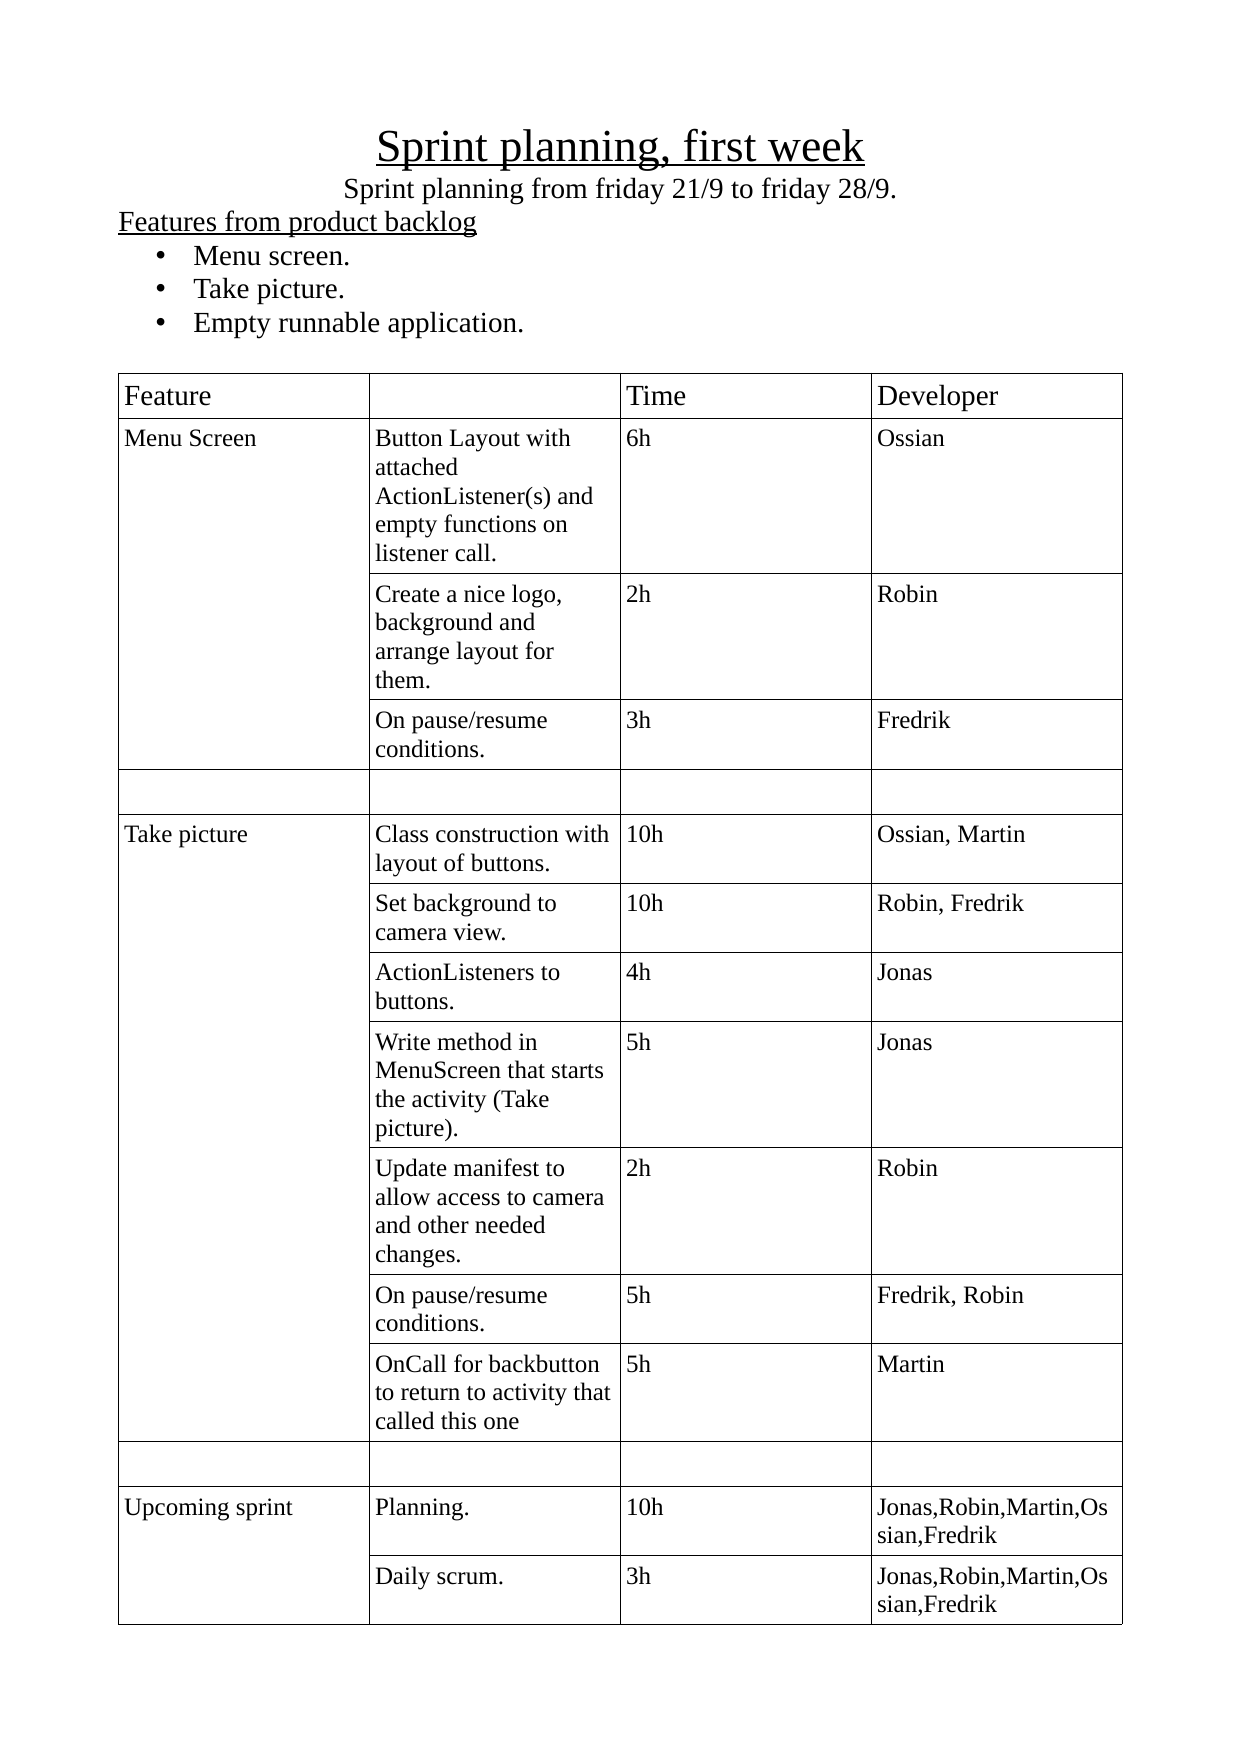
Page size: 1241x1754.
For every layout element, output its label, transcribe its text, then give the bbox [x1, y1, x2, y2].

table_cell [621, 1442, 871, 1486]
table_cell Button Layout with attached ActionListener(s) and empty functions on listener call. [370, 419, 620, 573]
table_cell Robin [872, 1148, 1122, 1274]
table_cell Planning. [370, 1487, 620, 1555]
table_cell 3h [621, 700, 871, 768]
table_cell 4h [621, 953, 871, 1021]
table_header Developer [872, 374, 1122, 417]
list Empty runnable application. [156, 305, 1122, 339]
table_cell Daily scrum. [370, 1556, 620, 1624]
table_cell Jonas [872, 1022, 1122, 1147]
table_cell Ossian [872, 419, 1122, 573]
table_cell Fredrik [872, 700, 1122, 768]
table_cell On pause/resume conditions. [370, 1275, 620, 1343]
table_cell 5h [621, 1344, 871, 1441]
table_cell 2h [621, 574, 871, 699]
table_cell 5h [621, 1022, 871, 1147]
table_cell 2h [621, 1148, 871, 1274]
table_cell Martin [872, 1344, 1122, 1441]
table_cell Create a nice logo, background and arrange layout for them. [370, 574, 620, 699]
table_header Time [621, 374, 871, 417]
table_cell 10h [621, 1487, 871, 1555]
text Features from product backlog [118, 204, 1122, 238]
table_cell 6h [621, 419, 871, 573]
table_cell Write method in MenuScreen that starts the activity (Take picture). [370, 1022, 620, 1147]
table_cell Fredrik, Robin [872, 1275, 1122, 1343]
table_cell Ossian, Martin [872, 815, 1122, 883]
table_cell Update manifest to allow access to camera and other needed changes. [370, 1148, 620, 1274]
table_cell Menu Screen [119, 419, 369, 768]
table_cell Take picture [119, 815, 369, 1441]
table_cell [872, 1442, 1122, 1486]
table_cell [370, 770, 620, 813]
table_cell Robin [872, 574, 1122, 699]
table_cell 10h [621, 884, 871, 952]
table_cell OnCall for backbutton to return to activity that called this one [370, 1344, 620, 1441]
list Take picture. [156, 272, 1122, 305]
table_cell 10h [621, 815, 871, 883]
table_cell [119, 770, 369, 813]
table_cell Jonas,Robin,Martin,Ossian,Fredrik [872, 1487, 1122, 1555]
table_cell [621, 770, 871, 813]
table_cell Robin, Fredrik [872, 884, 1122, 952]
table_cell [872, 770, 1122, 813]
table_header [370, 374, 620, 417]
text Sprint planning, first week [118, 118, 1122, 171]
text Sprint planning from friday 21/9 to friday 28/9. [118, 171, 1122, 204]
table_cell [119, 1442, 369, 1486]
table_cell [370, 1442, 620, 1486]
table_header Feature [119, 374, 369, 417]
table_cell Set background to camera view. [370, 884, 620, 952]
table_cell Upcoming sprint [119, 1487, 369, 1624]
table_cell 5h [621, 1275, 871, 1343]
list Menu screen. [156, 238, 1122, 272]
table_cell Jonas,Robin,Martin,Ossian,Fredrik [872, 1556, 1122, 1624]
table_cell ActionListeners to buttons. [370, 953, 620, 1021]
table_cell Jonas [872, 953, 1122, 1021]
table_cell Class construction with layout of buttons. [370, 815, 620, 883]
table_cell On pause/resume conditions. [370, 700, 620, 768]
table_cell 3h [621, 1556, 871, 1624]
